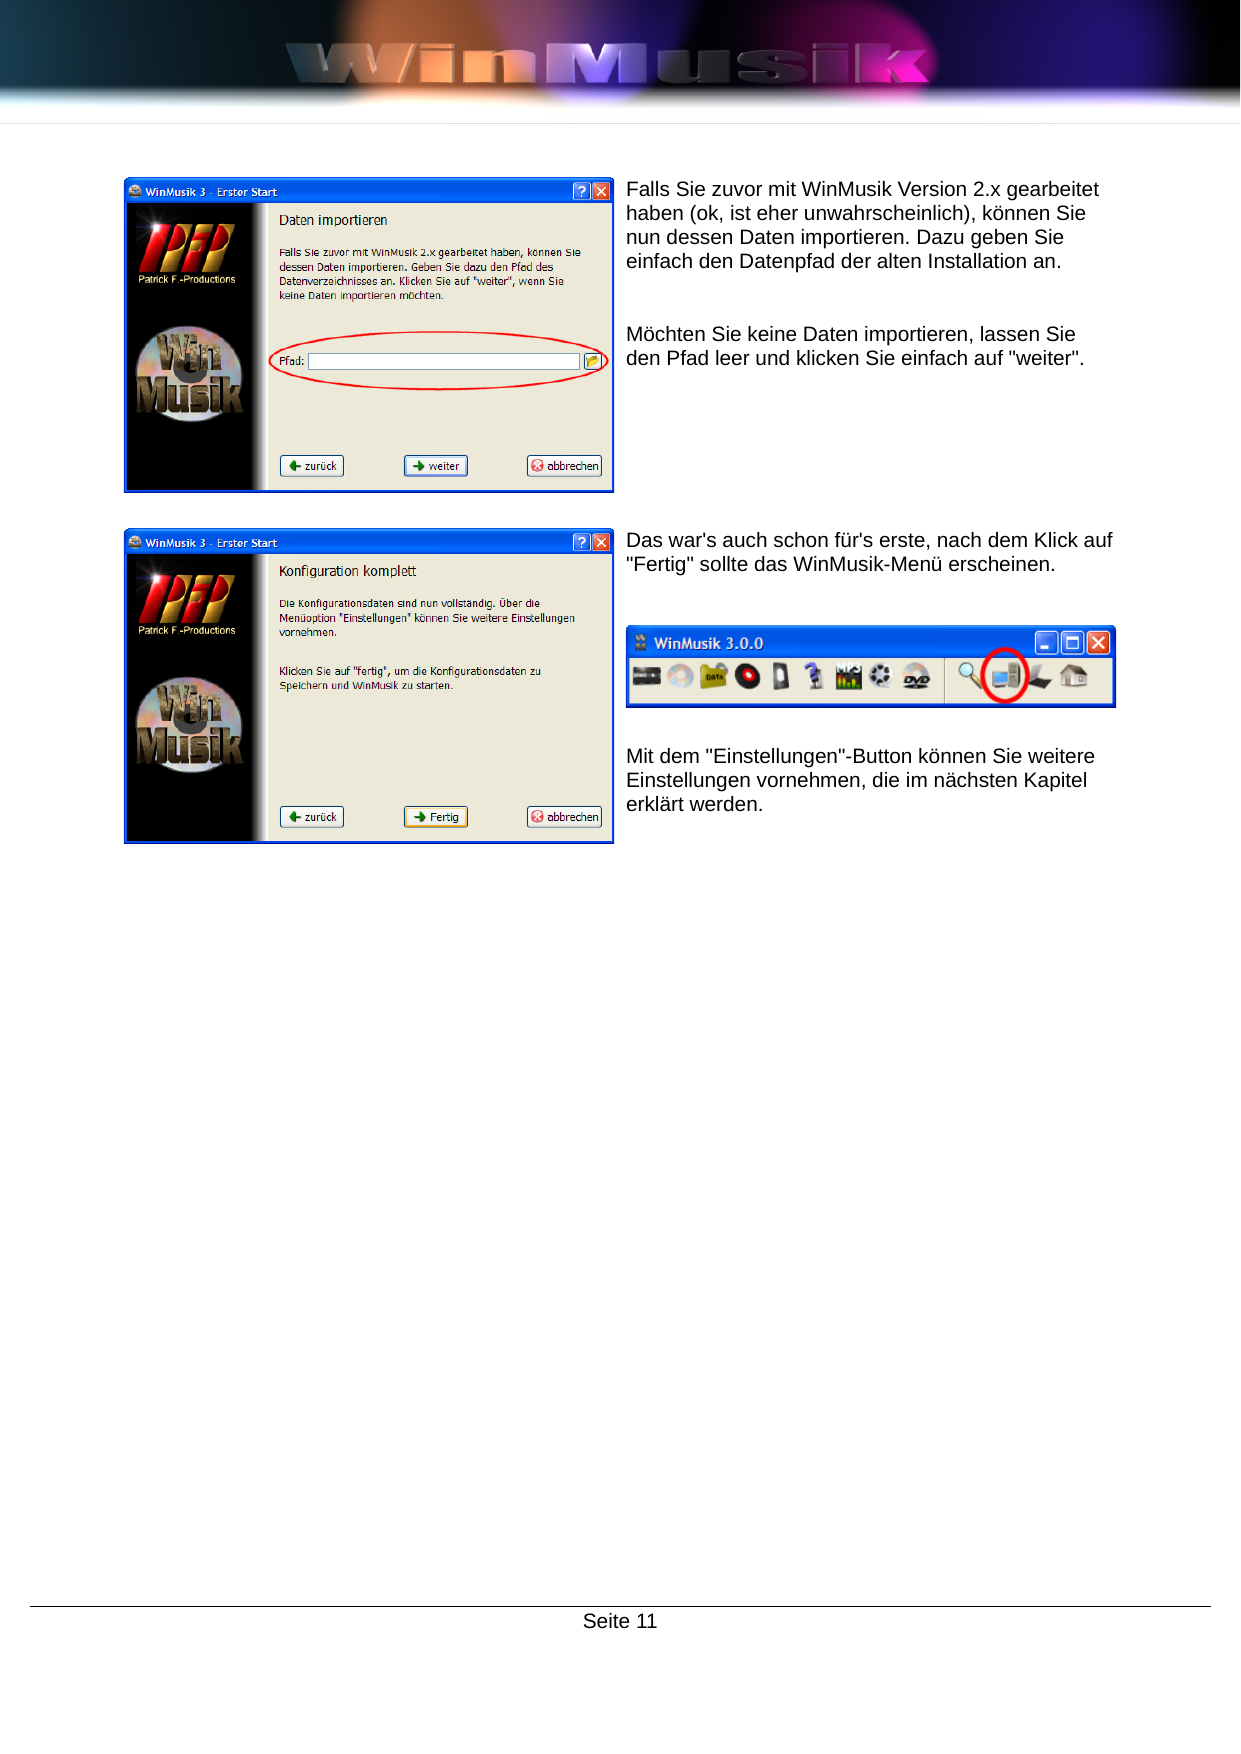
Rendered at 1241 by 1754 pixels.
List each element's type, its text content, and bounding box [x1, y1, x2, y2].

table_cell Das war's auch schon für's erste, nach dem Klick auf "Fertig" sollte das WinMusik-Menü erscheinen. Mit dem "Einstellungen"-Button können Sie weitere Einstellungen vornehmen, die im nächsten Kapitel erklärt werden. [620, 523, 1122, 873]
table_cell [118, 523, 620, 873]
table_cell Falls Sie zuvor mit WinMusik Version 2.x gearbeitet haben (ok, ist eher unwahrscheinlich), können Sie nun dessen Daten importieren. Dazu geben Sie einfach den Datenpfad der alten Installation an. Möchten Sie keine Daten importieren, lassen Sie den Pfad leer und klicken Sie einfach auf "weiter". [620, 172, 1122, 522]
table_cell [118, 172, 620, 522]
